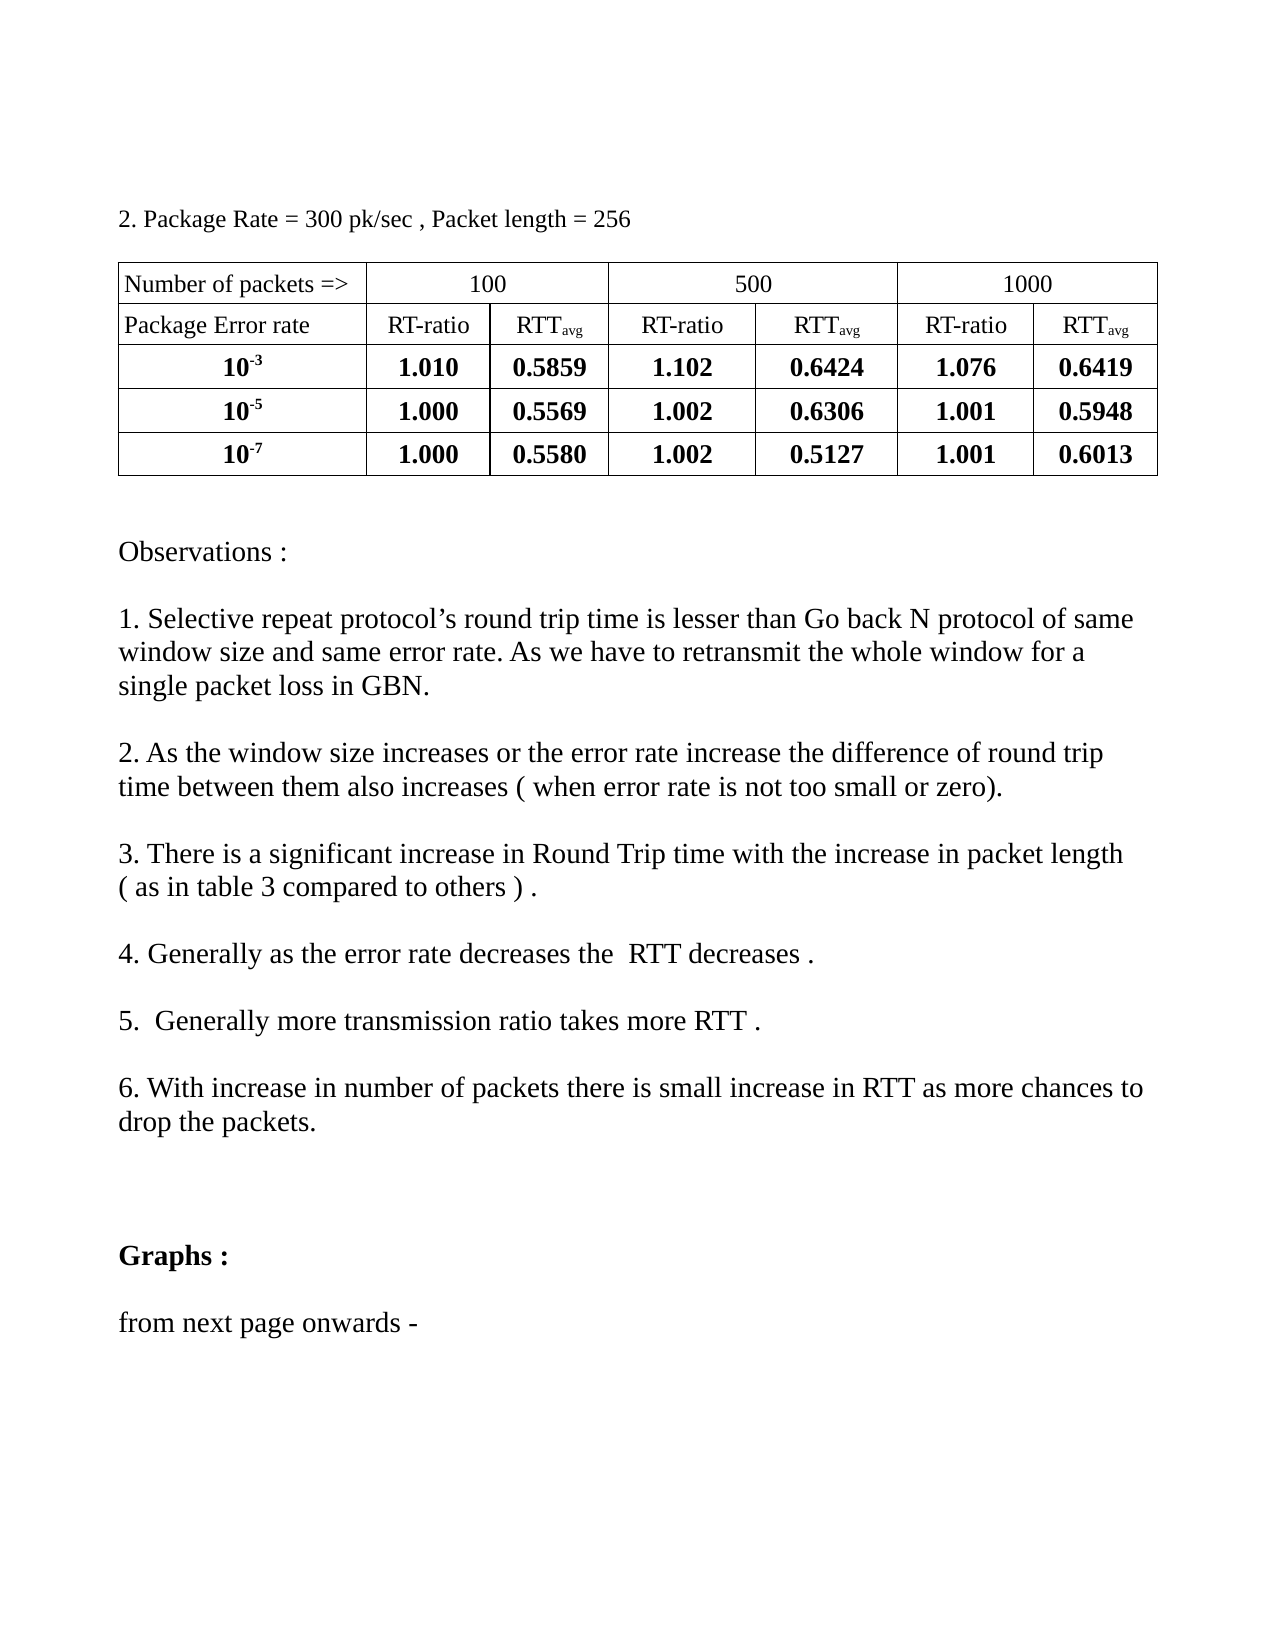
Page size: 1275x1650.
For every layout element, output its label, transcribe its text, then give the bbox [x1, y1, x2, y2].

table_cell 1.000 [367, 389, 489, 432]
text 2. As the window size increases or the error rate increase the difference of round trip time between them also increases ( when error rate is not too small or zero). [118, 735, 1157, 802]
table_cell 1.102 [609, 345, 755, 388]
text 6. With increase in number of packets there is small increase in RTT as more chances to drop the packets. [118, 1071, 1157, 1138]
table_cell 0.5859 [491, 345, 608, 388]
text 3. There is a significant increase in Round Trip time with the increase in packet length ( as in table 3 compared to others ) . [118, 836, 1157, 903]
table_cell 0.6419 [1034, 345, 1157, 388]
table_cell 0.5569 [491, 389, 608, 432]
table_cell 0.6306 [756, 389, 897, 432]
text 4. Generally as the error rate decreases the RTT decreases . [118, 936, 1157, 970]
table_cell 1.001 [898, 389, 1033, 432]
table_cell RTTavg [1034, 304, 1157, 344]
table_cell RT-ratio [609, 304, 755, 344]
table_header 100 [367, 263, 608, 303]
text from next page onwards - [118, 1305, 1157, 1339]
table_header 1000 [898, 263, 1157, 303]
table_cell 1.001 [898, 433, 1033, 475]
table_cell 1.000 [367, 433, 489, 475]
text Graphs : [118, 1238, 1157, 1272]
table_cell 10-3 [119, 345, 366, 388]
table_cell RT-ratio [898, 304, 1033, 344]
table_cell RTTavg [756, 304, 897, 344]
table_cell 0.6424 [756, 345, 897, 388]
table_cell 1.010 [367, 345, 489, 388]
table_cell 1.002 [609, 433, 755, 475]
table_cell 10-5 [119, 389, 366, 432]
table_cell 10-7 [119, 433, 366, 475]
table_cell 0.6013 [1034, 433, 1157, 475]
table_cell RTTavg [491, 304, 608, 344]
table_cell Package Error rate [119, 304, 366, 344]
table_header 500 [609, 263, 897, 303]
text 5. Generally more transmission ratio takes more RTT . [118, 1003, 1157, 1037]
table_cell 0.5948 [1034, 389, 1157, 432]
table_cell 0.5127 [756, 433, 897, 475]
table_cell 1.076 [898, 345, 1033, 388]
text Observations : [118, 534, 1157, 567]
text 2. Package Rate = 300 pk/sec , Packet length = 256 [118, 204, 1157, 233]
table_header Number of packets => [119, 263, 366, 303]
table_cell 1.002 [609, 389, 755, 432]
table_cell 0.5580 [491, 433, 608, 475]
table_cell RT-ratio [367, 304, 489, 344]
text 1. Selective repeat protocol’s round trip time is lesser than Go back N protocol of same window size and same error rate. As we have to retransmit the whole window for a single packet loss in GBN. [118, 601, 1157, 702]
